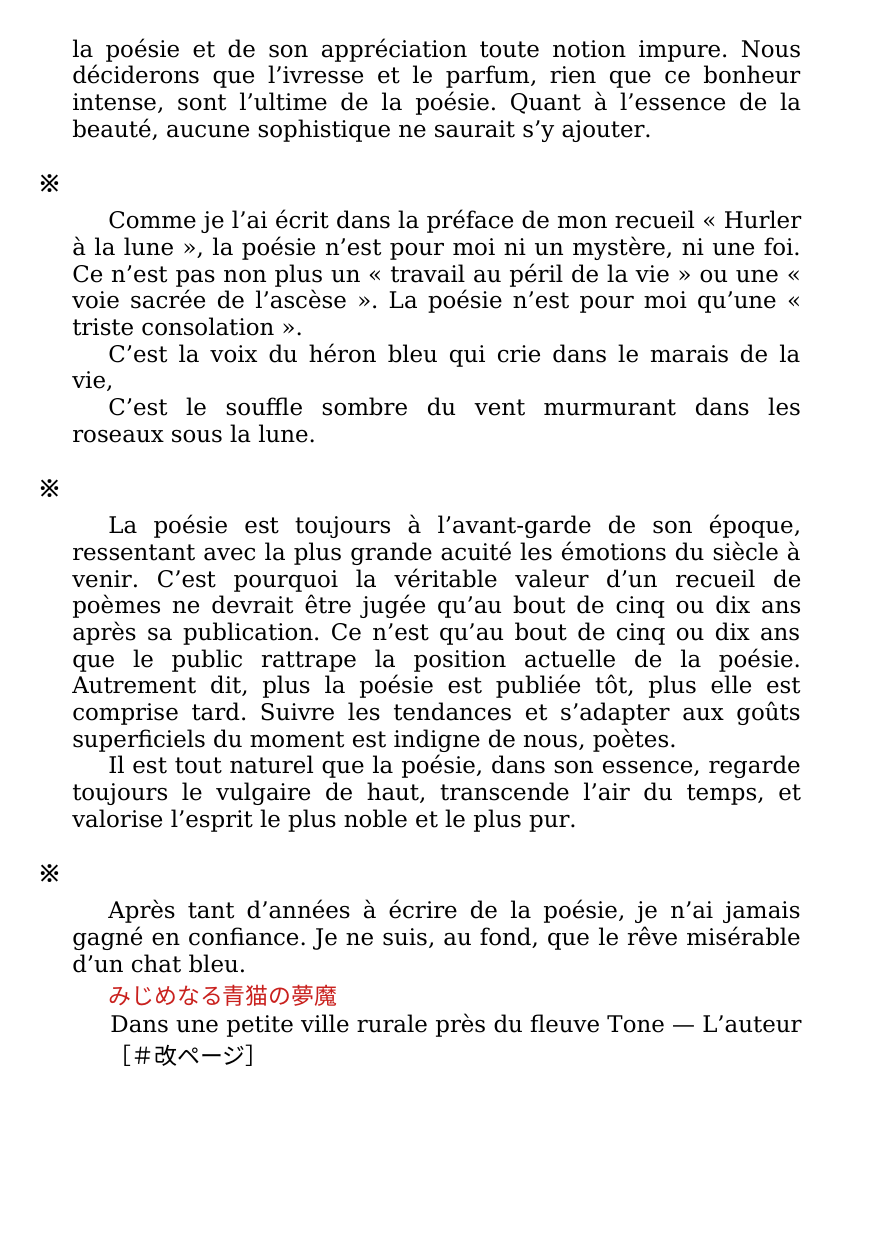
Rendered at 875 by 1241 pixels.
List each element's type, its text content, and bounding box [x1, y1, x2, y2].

subtitle ※ [36, 471, 838, 507]
text C’est la voix du héron bleu qui crie dans le marais de la vie, [72, 341, 802, 394]
text Après tant d’années à écrire de la poésie, je n’ai jamais gagné en confiance. Je ne suis, au fond, que le rêve misérable d’un chat bleu. [72, 898, 802, 978]
text ［＃改ページ］ [72, 1038, 802, 1071]
text la poésie et de son appréciation toute notion impure. Nous déciderons que l’ivresse et le parfum, rien que ce bonheur intense, sont l’ultime de la poésie. Quant à l’essence de la beauté, aucune sophistique ne saurait s’y ajouter. [72, 36, 802, 143]
text C’est le souffle sombre du vent murmurant dans les roseaux sous la lune. [72, 394, 802, 448]
text La poésie est toujours à l’avant-garde de son époque, ressentant avec la plus grande acuité les émotions du siècle à venir. C’est pourquoi la véritable valeur d’un recueil de poèmes ne devrait être jugée qu’au bout de cinq ou dix ans après sa publication. Ce n’est qu’au bout de cinq ou dix ans que le public rattrape la position actuelle de la poésie. Autrement dit, plus la poésie est publiée tôt, plus elle est comprise tard. Suivre les tendances et s’adapter aux goûts superficiels du moment est indigne de nous, poètes. [72, 513, 802, 753]
text Il est tout naturel que la poésie, dans son essence, regarde toujours le vulgaire de haut, transcende l’air du temps, et valorise l’esprit le plus noble et le plus pur. [72, 753, 802, 833]
subtitle ※ [36, 166, 838, 202]
text Comme je l’ai écrit dans la préface de mon recueil « Hurler à la lune », la poésie n’est pour moi ni un mystère, ni une foi. Ce n’est pas non plus un « travail au péril de la vie » ou une « voie sacrée de l’ascèse ». La poésie n’est pour moi qu’une « triste consolation ». [72, 208, 802, 341]
subtitle ※ [36, 856, 838, 892]
text Dans une petite ville rurale près du fleuve Tone — L’auteur [72, 1011, 802, 1038]
text みじめなる青猫の夢魔 [72, 978, 802, 1011]
